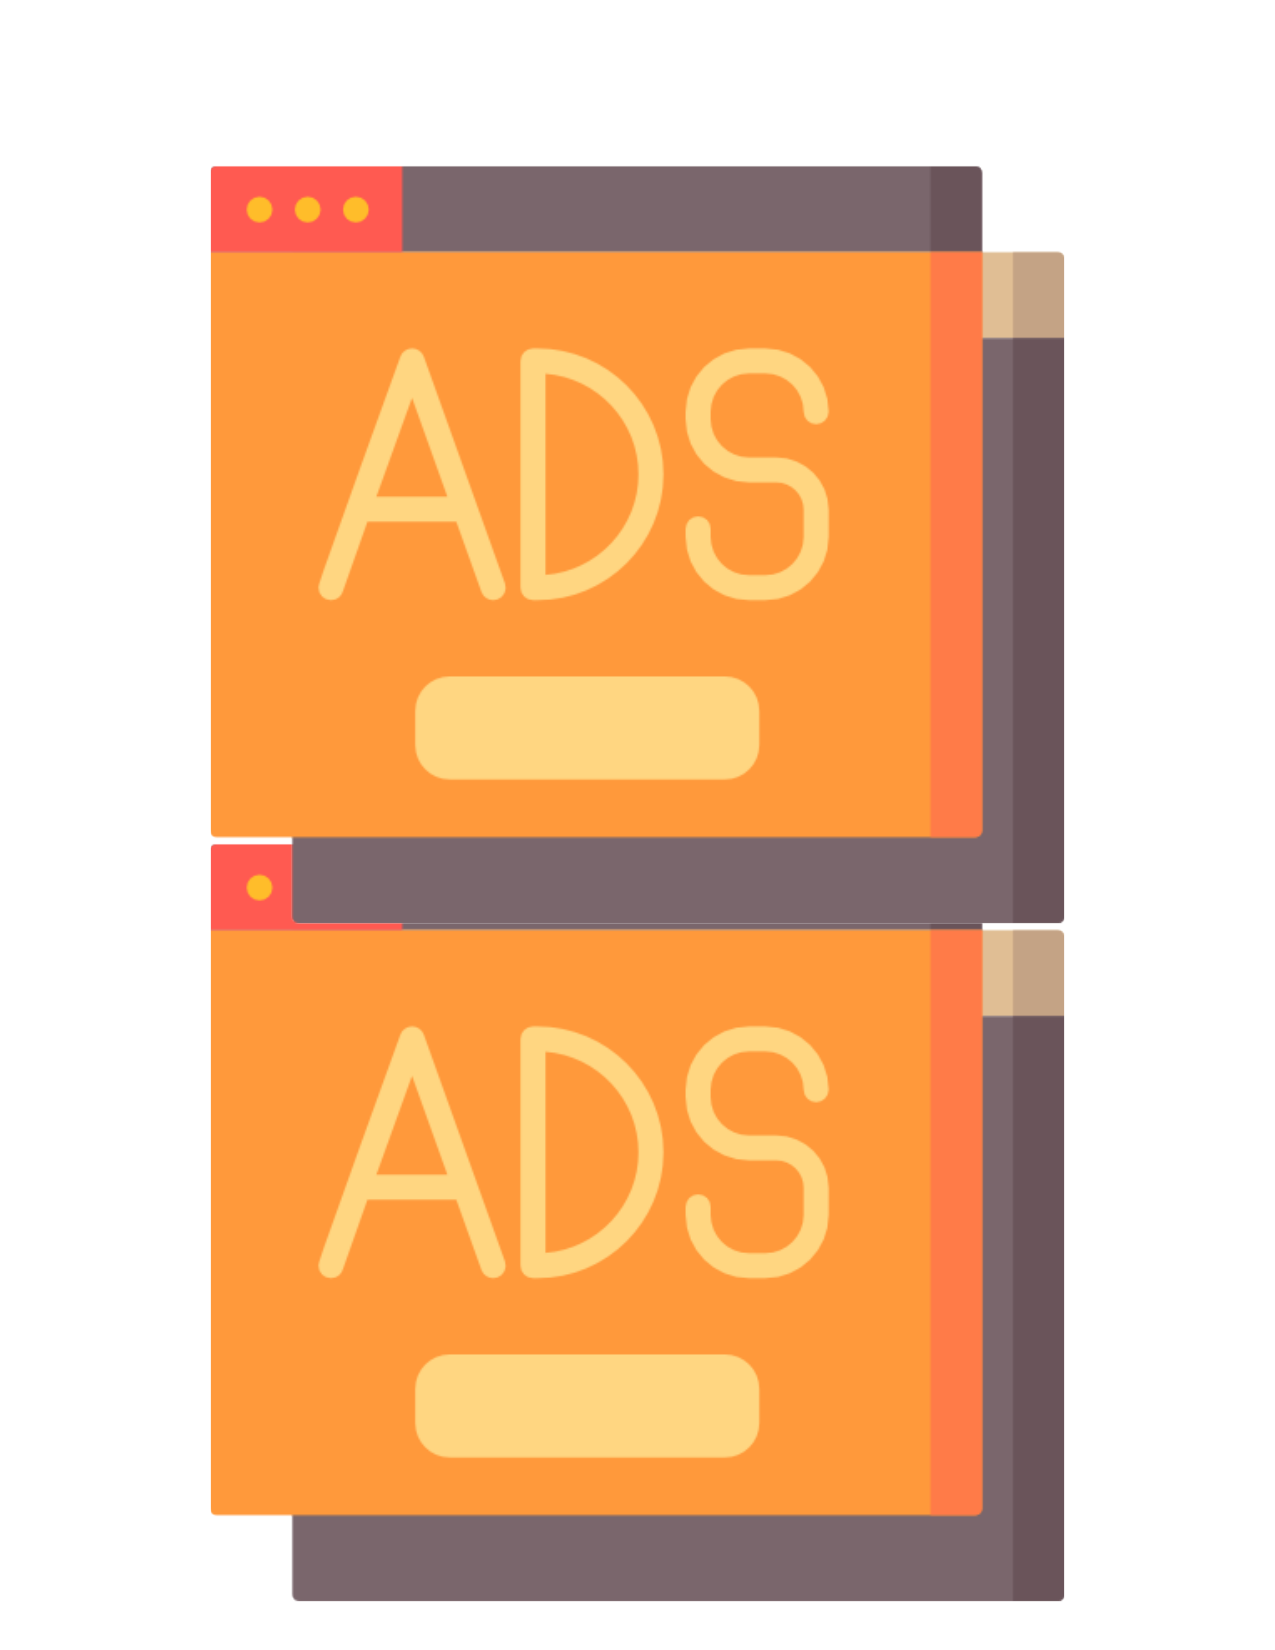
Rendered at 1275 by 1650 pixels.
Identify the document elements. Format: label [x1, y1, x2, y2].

picture [210, 118, 1065, 1650]
